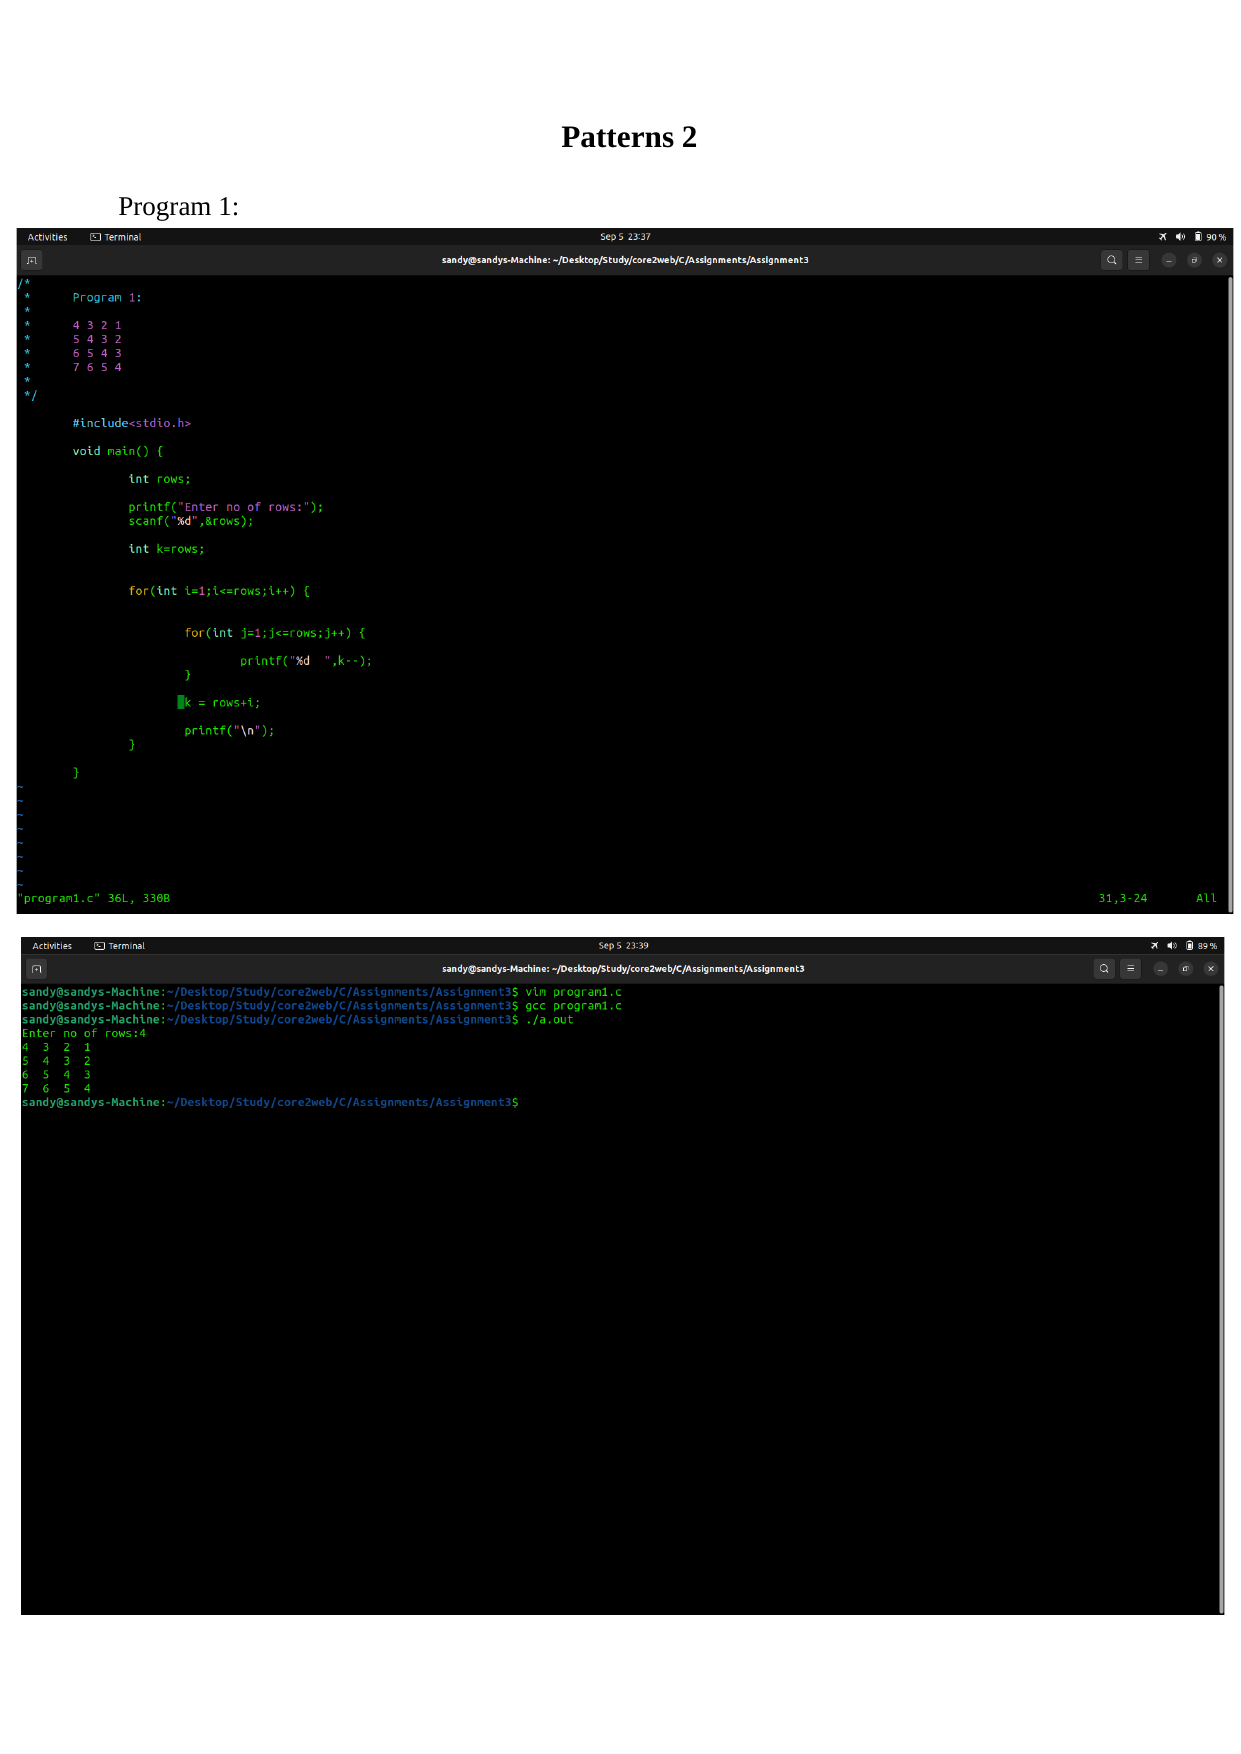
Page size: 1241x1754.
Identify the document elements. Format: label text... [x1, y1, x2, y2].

picture [16, 228, 1234, 914]
text Patterns 2 [118, 118, 1122, 154]
picture [21, 937, 1225, 1615]
text Program 1: [118, 190, 1122, 221]
